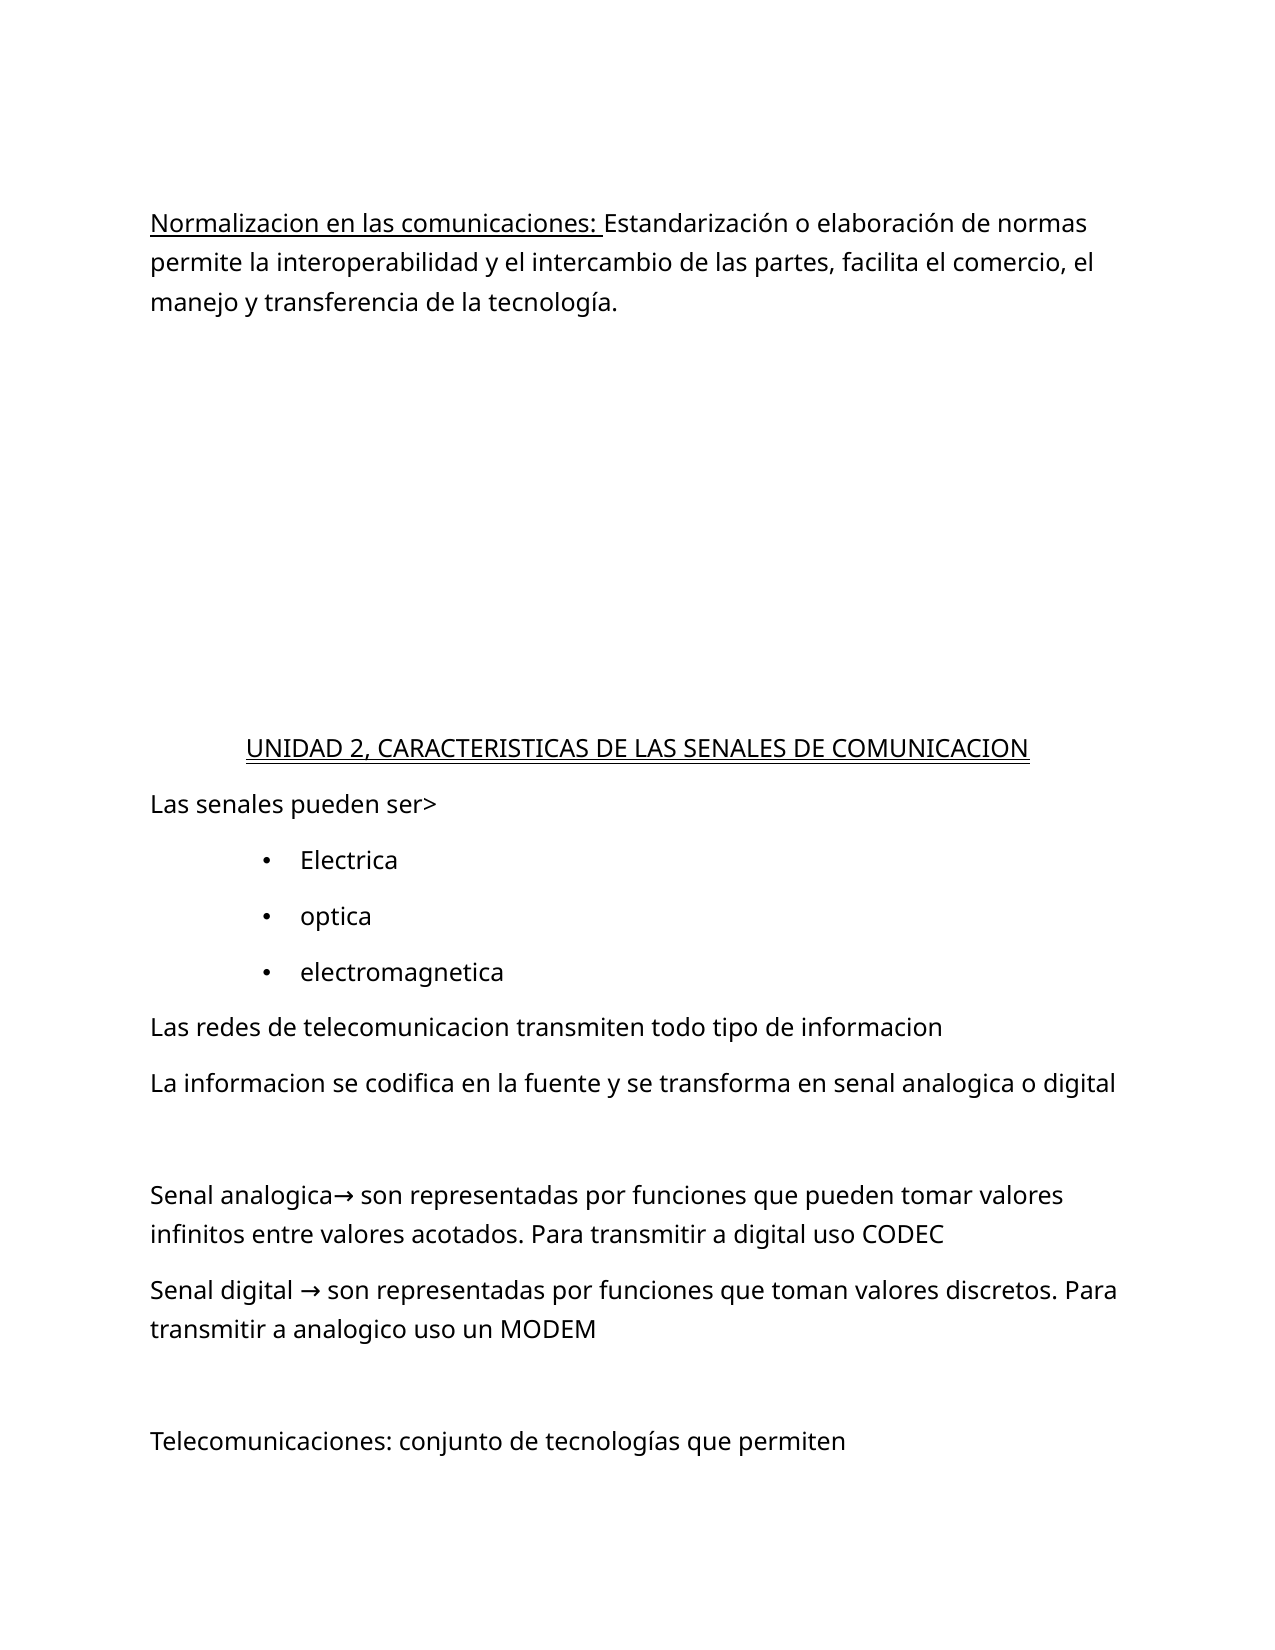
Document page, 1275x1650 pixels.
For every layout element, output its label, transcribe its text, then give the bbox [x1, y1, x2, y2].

text UNIDAD 2, CARACTERISTICAS DE LAS SENALES DE COMUNICACION [150, 731, 1125, 765]
text Telecomunicaciones: conjunto de tecnologías que permiten [150, 1423, 1125, 1457]
text Las redes de telecomunicacion transmiten todo tipo de informacion [150, 1010, 1125, 1044]
text Senal digital → son representadas por funciones que toman valores discretos. Para transmitir a analogico uso un MODEM [150, 1272, 1125, 1346]
text La informacion se codifica en la fuente y se transforma en senal analogica o digital [150, 1066, 1125, 1100]
text Senal analogica→ son representadas por funciones que pueden tomar valores infinitos entre valores acotados. Para transmitir a digital uso CODEC [150, 1177, 1125, 1251]
text Normalizacion en las comunicaciones: Estandarización o elaboración de normas permite la interoperabilidad y el intercambio de las partes, facilita el comercio, el manejo y transferencia de la tecnología. [150, 206, 1125, 318]
list Electrica [262, 842, 1125, 877]
text Las senales pueden ser> [150, 787, 1125, 821]
list electromagnetica [262, 954, 1125, 988]
list optica [262, 898, 1125, 932]
